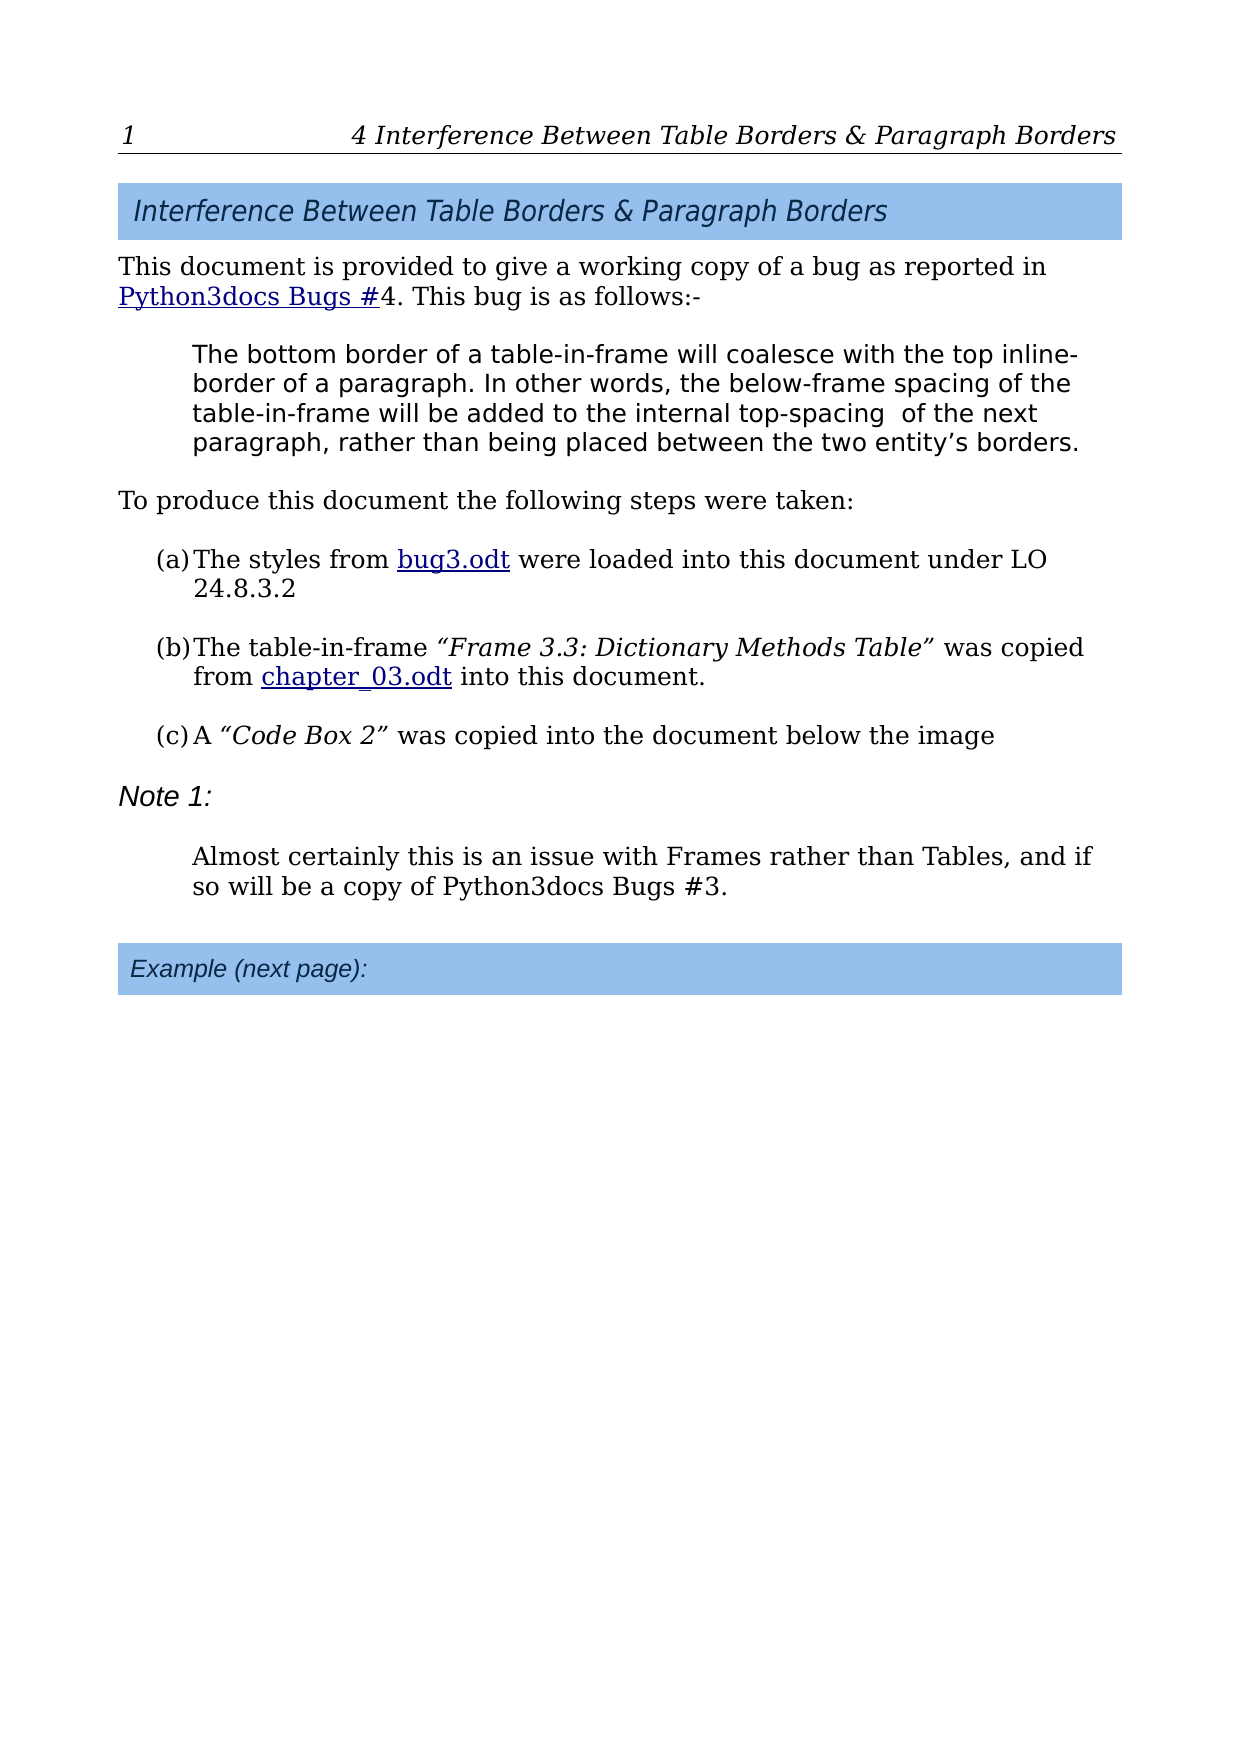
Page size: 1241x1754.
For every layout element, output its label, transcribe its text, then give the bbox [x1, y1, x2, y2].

text To produce this document the following steps were taken: [118, 487, 1122, 516]
list A “Code Box 2” was copied into the document below the image [156, 721, 1122, 750]
subtitle Example (next page): [118, 943, 1122, 995]
list The table-in-frame “Frame 3.3: Dictionary Methods Table” was copied from chapter_03.odt into this document. [156, 633, 1122, 691]
text The bottom border of a table-in-frame will coalesce with the top inline-border of a paragraph. In other words, the below-frame spacing of the table-in-frame will be added to the internal top-spacing of the next paragraph, rather than being placed between the two entity’s borders. [192, 340, 1122, 457]
text Note 1: [118, 779, 1122, 813]
list The styles from bug3.odt were loaded into this document under LO 24.8.3.2 [156, 545, 1122, 603]
text Almost certainly this is an issue with Frames rather than Tables, and if so will be a copy of Python3docs Bugs #3. [192, 842, 1122, 901]
text This document is provided to give a working copy of a bug as reported in Python3docs Bugs #4. This bug is as follows:- [118, 253, 1122, 311]
subtitle Interference Between Table Borders & Paragraph Borders [118, 183, 1122, 240]
